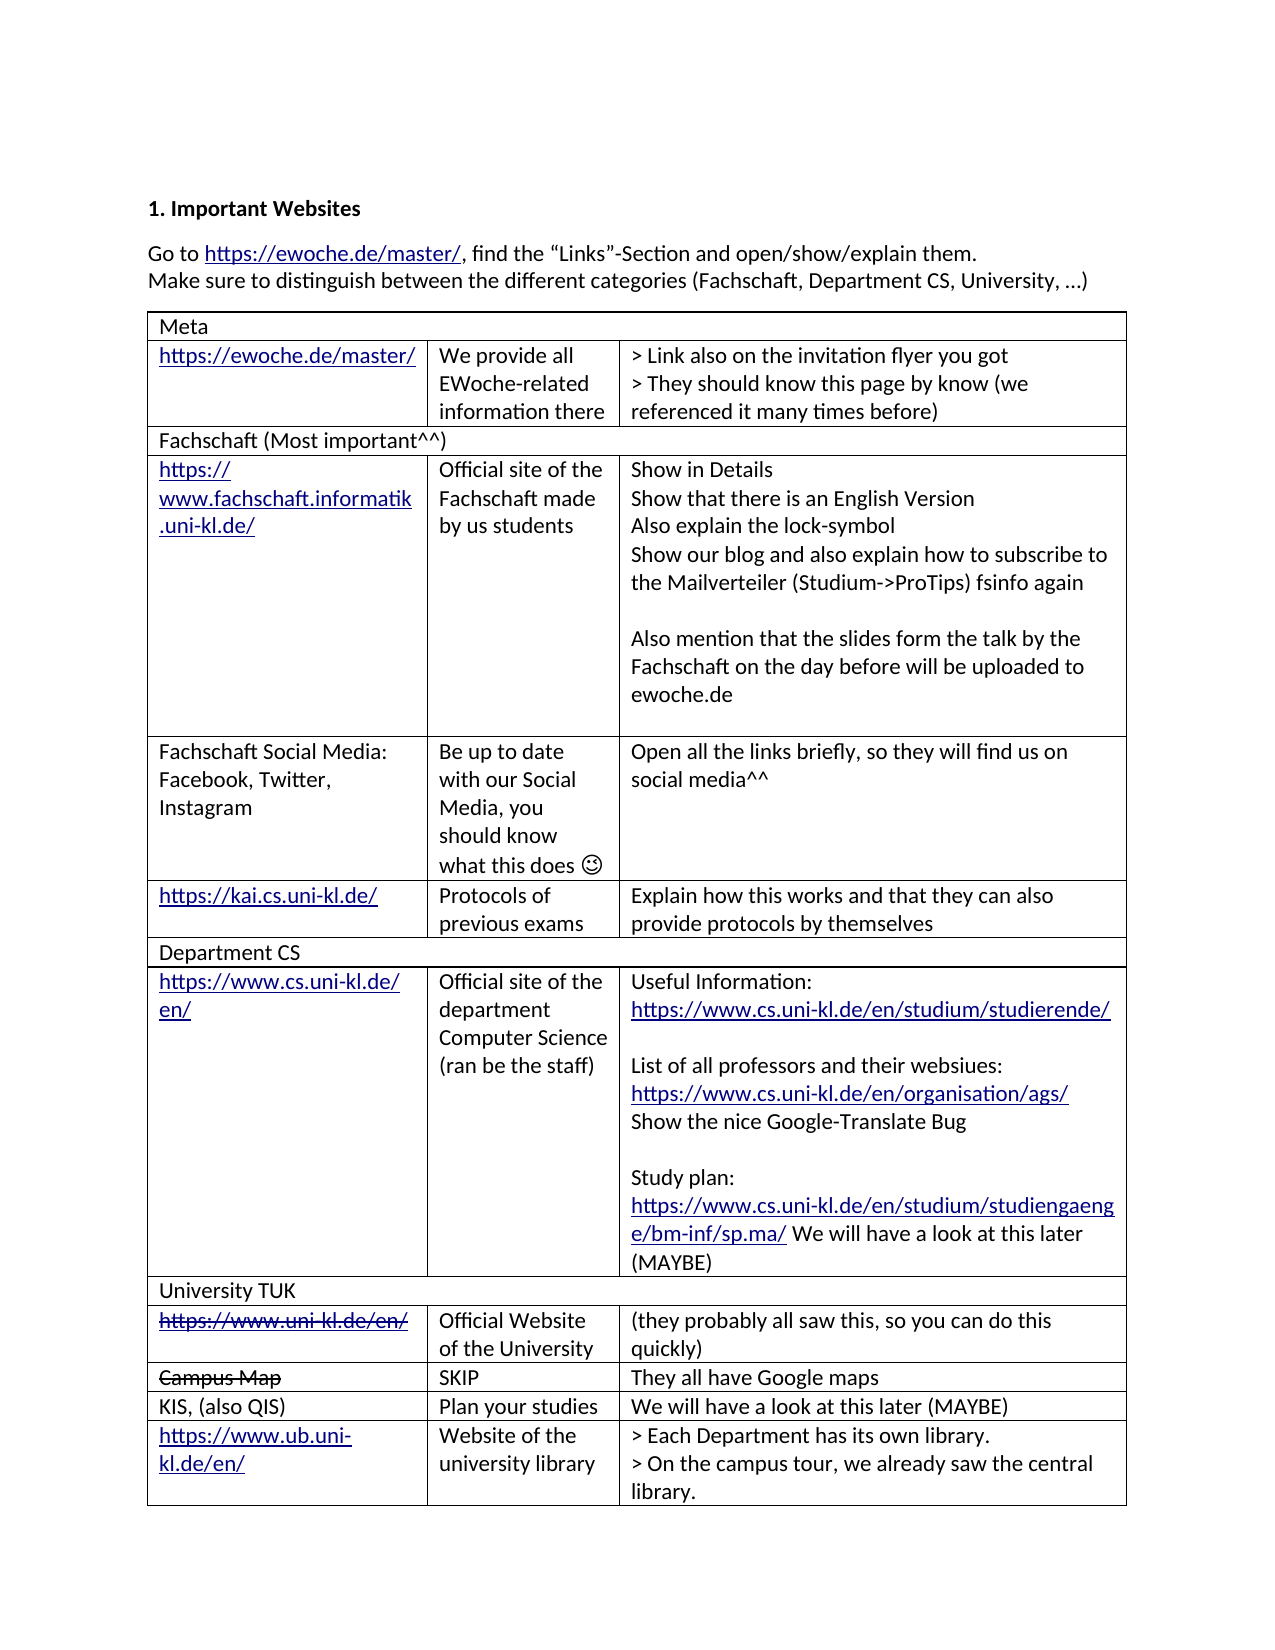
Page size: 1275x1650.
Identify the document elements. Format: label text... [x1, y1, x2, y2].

table_cell https://www.fachschaft.informatik.uni-kl.de/ [148, 456, 427, 736]
table_cell We provide all EWoche-related information there [428, 341, 619, 426]
table_cell Fachschaft (Most important^^) [148, 427, 1126, 454]
table_cell (they probably all saw this, so you can do this quickly) [620, 1306, 1126, 1362]
table_cell KIS, (also QIS) [148, 1392, 427, 1420]
table_cell https://ewoche.de/master/ [148, 341, 427, 426]
table_cell We will have a look at this later (MAYBE) [620, 1392, 1126, 1420]
table_cell University TUK [148, 1277, 1126, 1305]
table_cell > Link also on the invitation flyer you got > They should know this page by know (we referenced it many times before) [620, 341, 1126, 426]
table_cell Show in Details Show that there is an English Version Also explain the lock-symbol Show our blog and also explain how to subscribe to the Mailverteiler (Studium->ProTips) fsinfo again Also mention that the slides form the talk by the Fachschaft on the day before will be uploaded to ewoche.de [620, 456, 1126, 736]
text Go to https://ewoche.de/master/, find the “Links”-Section and open/show/explain them. Make sure to distinguish between the different categories (Fachschaft, Department CS, University, …) [148, 239, 1127, 295]
table_cell Open all the links briefly, so they will find us on social media^^ [620, 737, 1126, 880]
table_cell https://www.cs.uni-kl.de/en/ [148, 968, 427, 1276]
table_cell Explain how this works and that they can also provide protocols by themselves [620, 881, 1126, 937]
table_cell SKIP [428, 1363, 619, 1391]
table_cell Official site of the department Computer Science (ran be the staff) [428, 968, 619, 1276]
table_cell Campus Map [148, 1363, 427, 1391]
table_cell Be up to date with our Social Media, you should know what this does 😉 [428, 737, 619, 880]
table_cell Website of the university library [428, 1421, 619, 1505]
table_cell Plan your studies [428, 1392, 619, 1420]
table_cell Fachschaft Social Media: Facebook, Twitter, Instagram [148, 737, 427, 880]
table_cell Protocols of previous exams [428, 881, 619, 937]
table_cell Useful Information: https://www.cs.uni-kl.de/en/studium/studierende/ List of all professors and their websiues: https://www.cs.uni-kl.de/en/organisation/ags/ Show the nice Google-Translate Bug Study plan: https://www.cs.uni-kl.de/en/studium/studiengaenge/bm-inf/sp.ma/ We will have a look at this later (MAYBE) [620, 968, 1126, 1276]
text 1. Important Websites [148, 194, 1127, 222]
table_cell https://www.ub.uni-kl.de/en/ [148, 1421, 427, 1505]
table_cell > Each Department has its own library. > On the campus tour, we already saw the central library. [620, 1421, 1126, 1505]
table_header Meta [148, 313, 1126, 340]
table_cell https://www.uni-kl.de/en/ [148, 1306, 427, 1362]
table_cell They all have Google maps [620, 1363, 1126, 1391]
table_cell Official Website of the University [428, 1306, 619, 1362]
table_cell https://kai.cs.uni-kl.de/ [148, 881, 427, 937]
table_cell Department CS [148, 938, 1126, 966]
table_cell Official site of the Fachschaft made by us students [428, 456, 619, 736]
